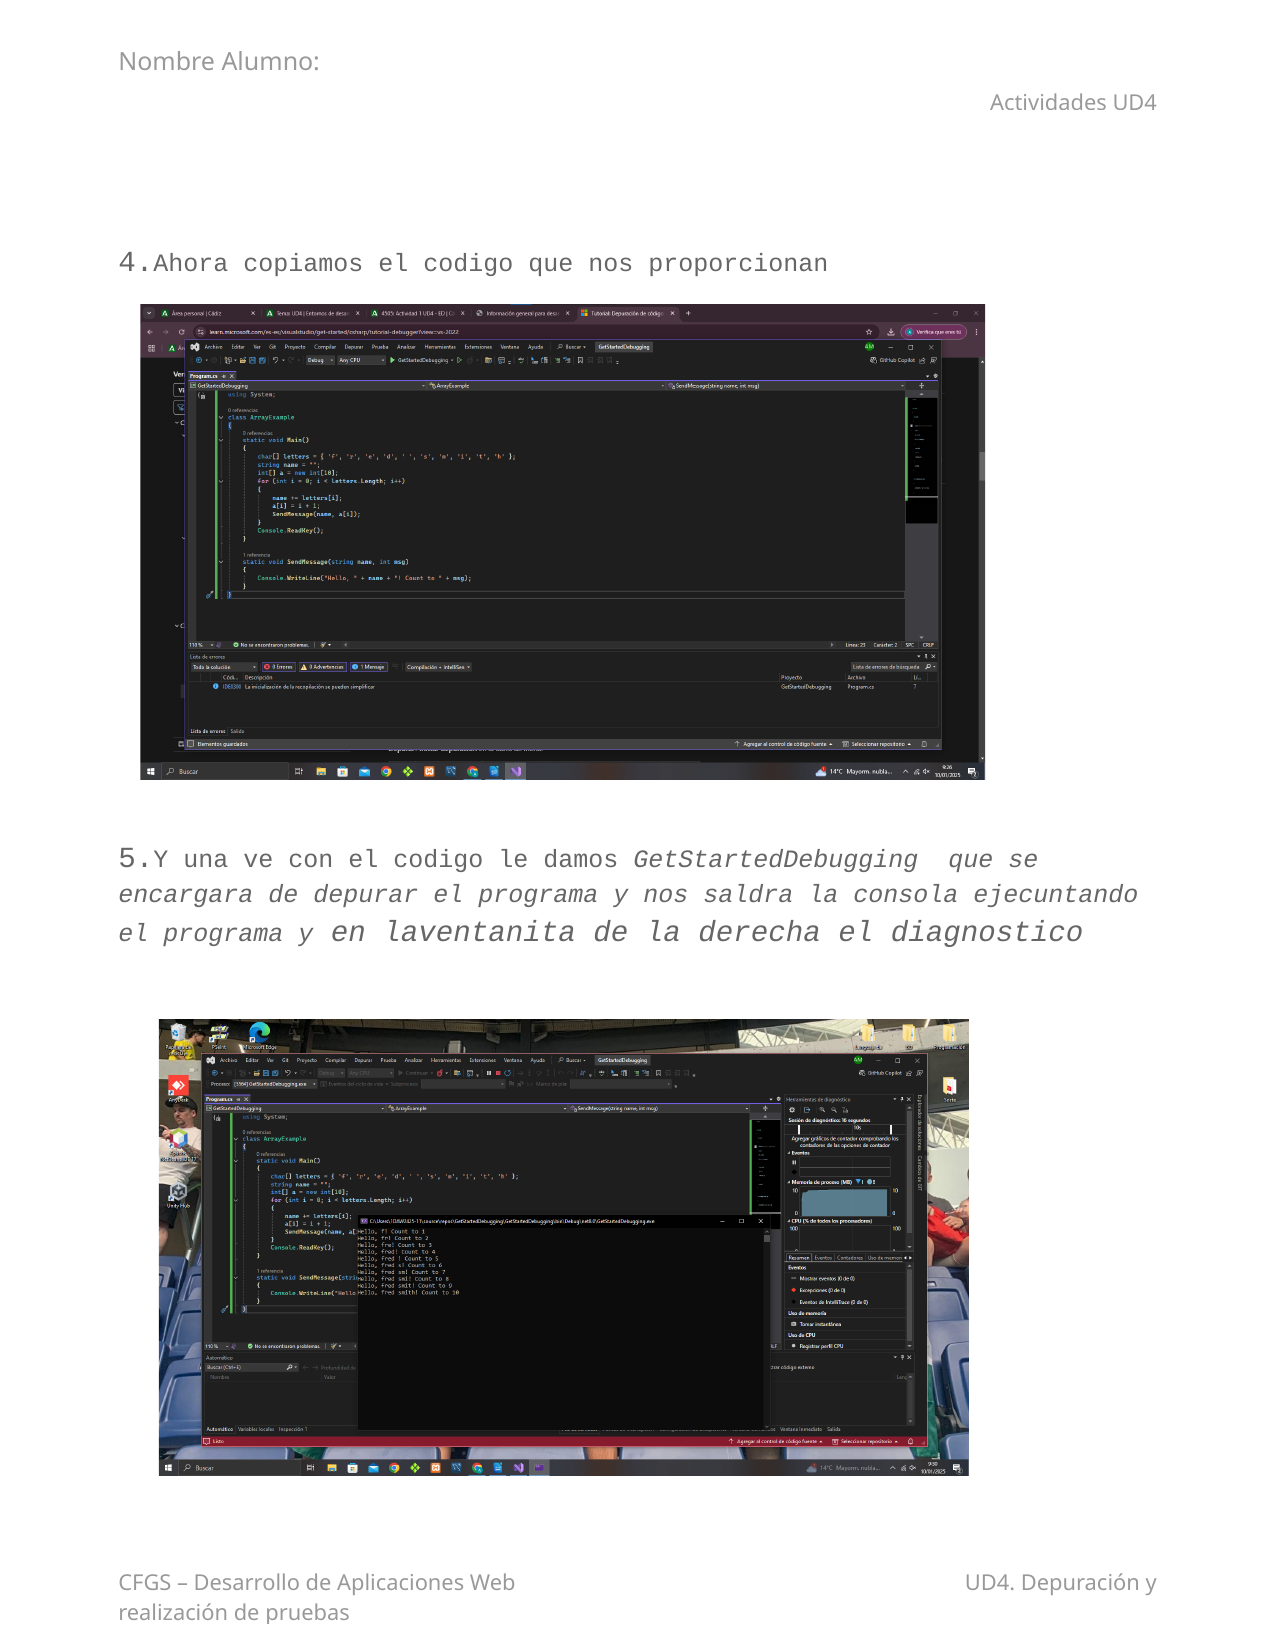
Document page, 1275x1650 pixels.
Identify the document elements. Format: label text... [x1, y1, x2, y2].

picture [158, 1019, 969, 1476]
text 4.Ahora copiamos el codigo que nos proporcionan [118, 247, 1157, 280]
text 5.Y una ve con el codigo le damos GetStartedDebugging que se encargara de depurar el programa y nos saldra la consola ejecuntando el programa y en laventanita de la derecha el diagnostico [118, 843, 1157, 950]
picture [140, 304, 986, 780]
